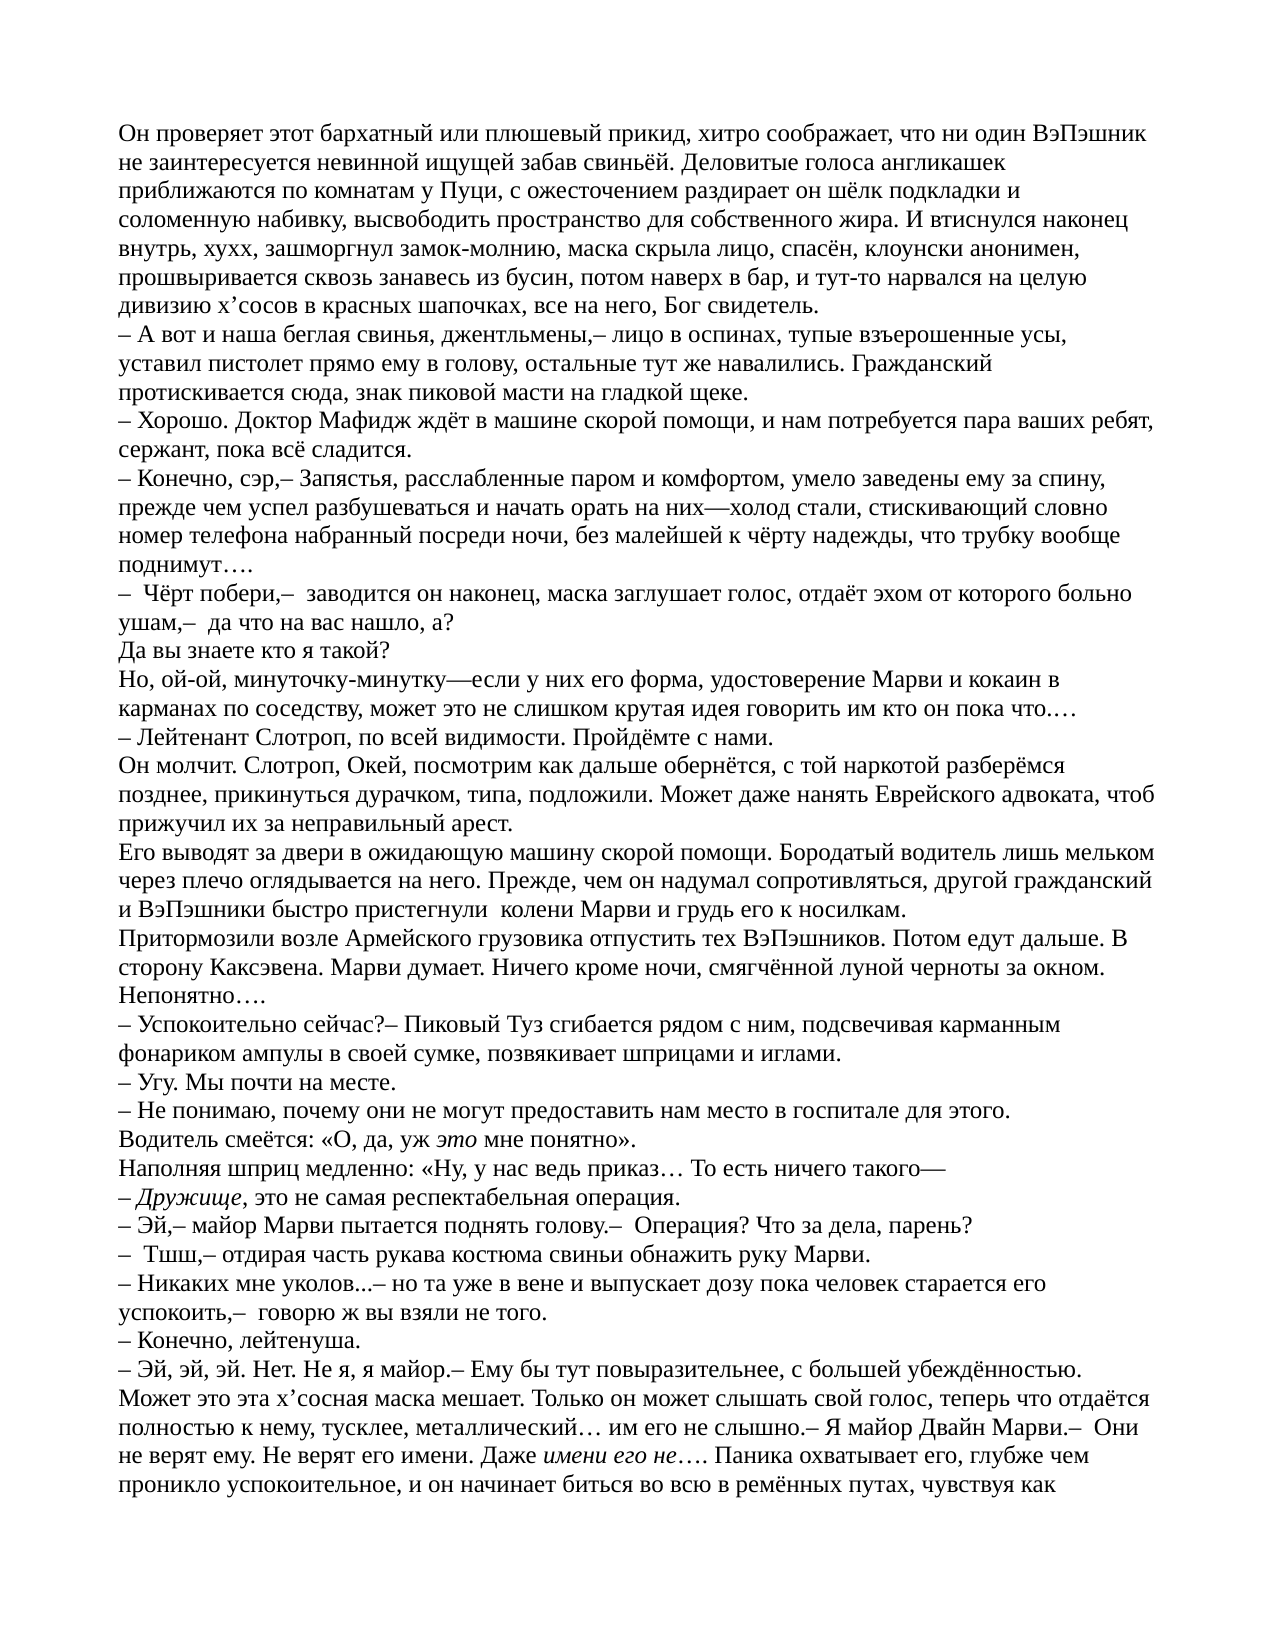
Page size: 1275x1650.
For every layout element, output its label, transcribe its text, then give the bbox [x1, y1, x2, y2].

text – Никаких мне уколов...– но та уже в вене и выпускает дозу пока человек старается его успокоить,– говорю ж вы взяли не того. [118, 1268, 1157, 1326]
text Он молчит. Слотроп, Окей, посмотрим как дальше обернётся, с той наркотой разберёмся позднее, прикинуться дурачком, типа, подложили. Может даже нанять Еврейского адвоката, чтоб прижучил их за неправильный арест. [118, 751, 1157, 837]
text – Эй, эй, эй. Нет. Не я, я майор.– Ему бы тут повыразительнее, с большей убеждённостью. Может это эта х’сосная маска мешает. Только он может слышать свой голос, теперь что отдаётся полностью к нему, тусклее, металлический… им его не слышно.– Я майор Двайн Марви.– Они не верят ему. Не верят его имени. Даже имени его не…. Паника охватывает его, глубже чем проникло успокоительное, и он начинает биться во всю в ремённых путах, чувствуя как [118, 1354, 1157, 1498]
text – Конечно, сэр,– Запястья, расслабленные паром и комфортом, умело заведены ему за спину, прежде чем успел разбушеваться и начать орать на них—холод стали, стискивающий словно номер телефона набранный посреди ночи, без малейшей к чёрту надежды, что трубку вообще поднимут…. [118, 463, 1157, 578]
text Да вы знаете кто я такой? [118, 636, 1157, 664]
text – Успокоительно сейчас?– Пиковый Туз сгибается рядом с ним, подсвечивая карманным фонариком ампулы в своей сумке, позвякивает шприцами и иглами. [118, 1009, 1157, 1067]
text Он проверяет этот бархатный или плюшевый прикид, хитро соображает, что ни один ВэПэшник не заинтересуется невинной ищущей забав свиньёй. Деловитые голоса англикашек приближаются по комнатам у Пуци, с ожесточением раздирает он шёлк подкладки и соломенную набивку, высвободить пространство для собственного жира. И втиснулся наконец внутрь, хухх, зашморгнул замок-молнию, маска скрыла лицо, спасён, клоунски анонимен, прошвыривается сквозь занавесь из бусин, потом наверх в бар, и тут-то нарвался на целую дивизию х’сосов в красных шапочках, все на него, Бог свидетель. [118, 118, 1157, 319]
text – Чёрт побери,– заводится он наконец, маска заглушает голос, отдаёт эхом от которого больно ушам,– да что на вас нашло, а? [118, 578, 1157, 636]
text – Хорошо. Доктор Мафидж ждёт в машине скорой помощи, и нам потребуется пара ваших ребят, сержант, пока всё сладится. [118, 406, 1157, 463]
text – Не понимаю, почему они не могут предоставить нам место в госпитале для этого. [118, 1096, 1157, 1124]
text – Дружище, это не самая респектабельная операция. [118, 1182, 1157, 1211]
text Водитель смеётся: «О, да, уж это мне понятно». [118, 1124, 1157, 1153]
text Наполняя шприц медленно: «Ну, у нас ведь приказ… То есть ничего такого— [118, 1153, 1157, 1182]
text – Эй,– майор Марви пытается поднять голову.– Операция? Что за дела, парень? [118, 1211, 1157, 1239]
text – Угу. Мы почти на месте. [118, 1067, 1157, 1096]
text – А вот и наша беглая свинья, джентльмены,– лицо в оспинах, тупые взъерошенные усы, уставил пистолет прямо ему в голову, остальные тут же навалились. Гражданский протискивается сюда, знак пиковой масти на гладкой щеке. [118, 319, 1157, 406]
text – Тшш,– отдирая часть рукава костюма свиньи обнажить руку Марви. [118, 1239, 1157, 1268]
text Притормозили возле Армейского грузовика отпустить тех ВэПэшников. Потом едут дальше. В сторону Каксэвена. Марви думает. Ничего кроме ночи, смягчённой луной черноты за окном. Непонятно…. [118, 923, 1157, 1009]
text – Конечно, лейтенуша. [118, 1326, 1157, 1354]
text – Лейтенант Слотроп, по всей видимости. Пройдёмте с нами. [118, 722, 1157, 751]
text Но, ой-ой, минуточку-минутку—если у них его форма, удостоверение Марви и кокаин в карманах по соседству, может это не слишком крутая идея говорить им кто он пока что.… [118, 664, 1157, 722]
text Его выводят за двери в ожидающую машину скорой помощи. Бородатый водитель лишь мельком через плечо оглядывается на него. Прежде, чем он надумал сопротивляться, другой гражданский и ВэПэшники быстро пристегнули колени Марви и грудь его к носилкам. [118, 837, 1157, 923]
